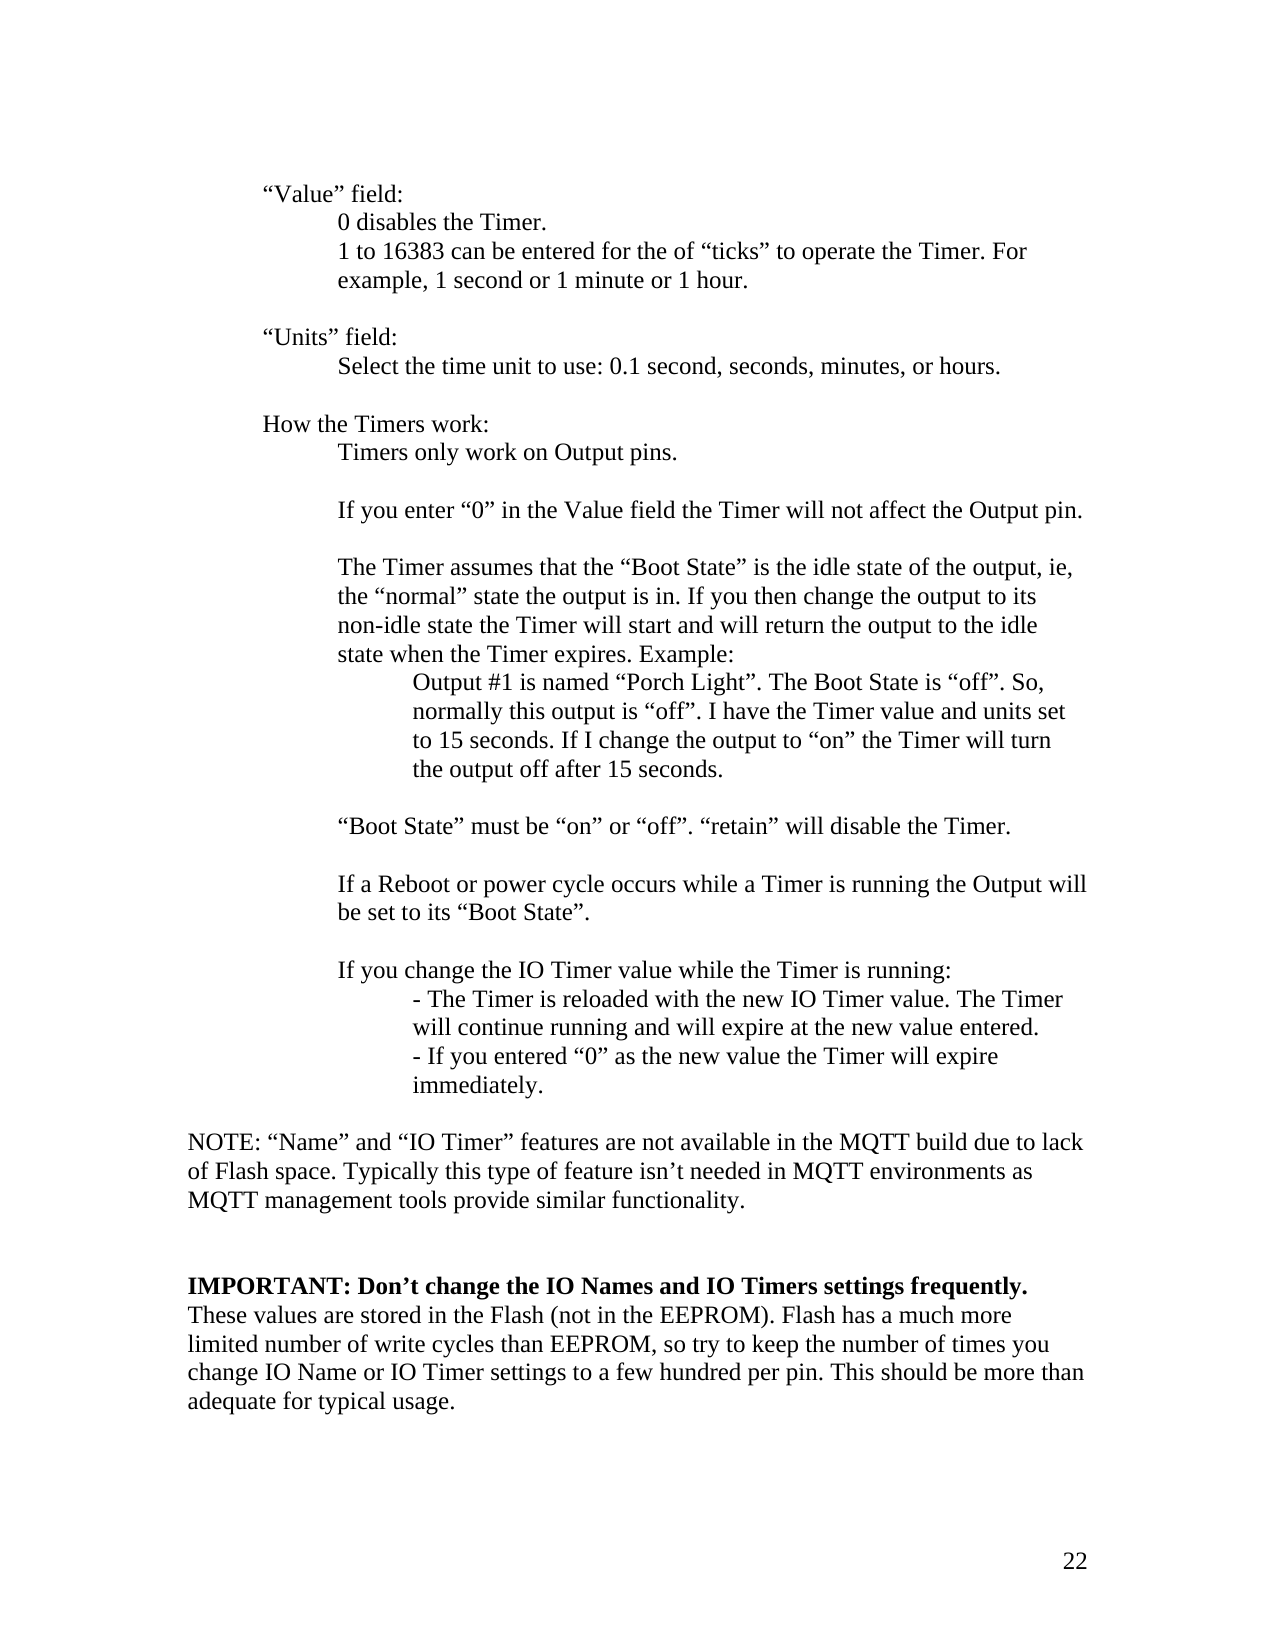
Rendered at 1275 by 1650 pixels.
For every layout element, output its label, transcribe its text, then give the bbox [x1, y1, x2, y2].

text NOTE: “Name” and “IO Timer” features are not available in the MQTT build due to lack of Flash space. Typically this type of feature isn’t needed in MQTT environments as MQTT management tools provide similar functionality. [187, 1127, 1087, 1214]
text - The Timer is reloaded with the new IO Timer value. The Timer will continue running and will expire at the new value entered. [412, 984, 1087, 1041]
text Timers only work on Output pins. [337, 437, 1087, 466]
text If you enter “0” in the Value field the Timer will not affect the Output pin. [337, 495, 1087, 524]
text If a Reboot or power cycle occurs while a Timer is running the Output will be set to its “Boot State”. [337, 869, 1087, 926]
text Select the time unit to use: 0.1 second, seconds, minutes, or hours. [337, 351, 1087, 380]
text “Boot State” must be “on” or “off”. “retain” will disable the Timer. [337, 811, 1087, 840]
text “Value” field: [262, 179, 1087, 207]
text - If you entered “0” as the new value the Timer will expire immediately. [412, 1041, 1087, 1099]
text 0 disables the Timer. [337, 207, 1087, 236]
text Output #1 is named “Porch Light”. The Boot State is “off”. So, normally this output is “off”. I have the Timer value and units set to 15 seconds. If I change the output to “on” the Timer will turn the output off after 15 seconds. [412, 667, 1087, 782]
text “Units” field: [262, 322, 1087, 351]
text How the Timers work: [262, 409, 1087, 437]
text 1 to 16383 can be entered for the of “ticks” to operate the Timer. For example, 1 second or 1 minute or 1 hour. [337, 236, 1087, 294]
text IMPORTANT: Don’t change the IO Names and IO Timers settings frequently. These values are stored in the Flash (not in the EEPROM). Flash has a much more limited number of write cycles than EEPROM, so try to keep the number of times you change IO Name or IO Timer settings to a few hundred per pin. This should be more than adequate for typical usage. [187, 1271, 1087, 1415]
text If you change the IO Timer value while the Timer is running: [337, 955, 1087, 984]
text The Timer assumes that the “Boot State” is the idle state of the output, ie, the “normal” state the output is in. If you then change the output to its non-idle state the Timer will start and will return the output to the idle state when the Timer expires. Example: [337, 552, 1087, 667]
